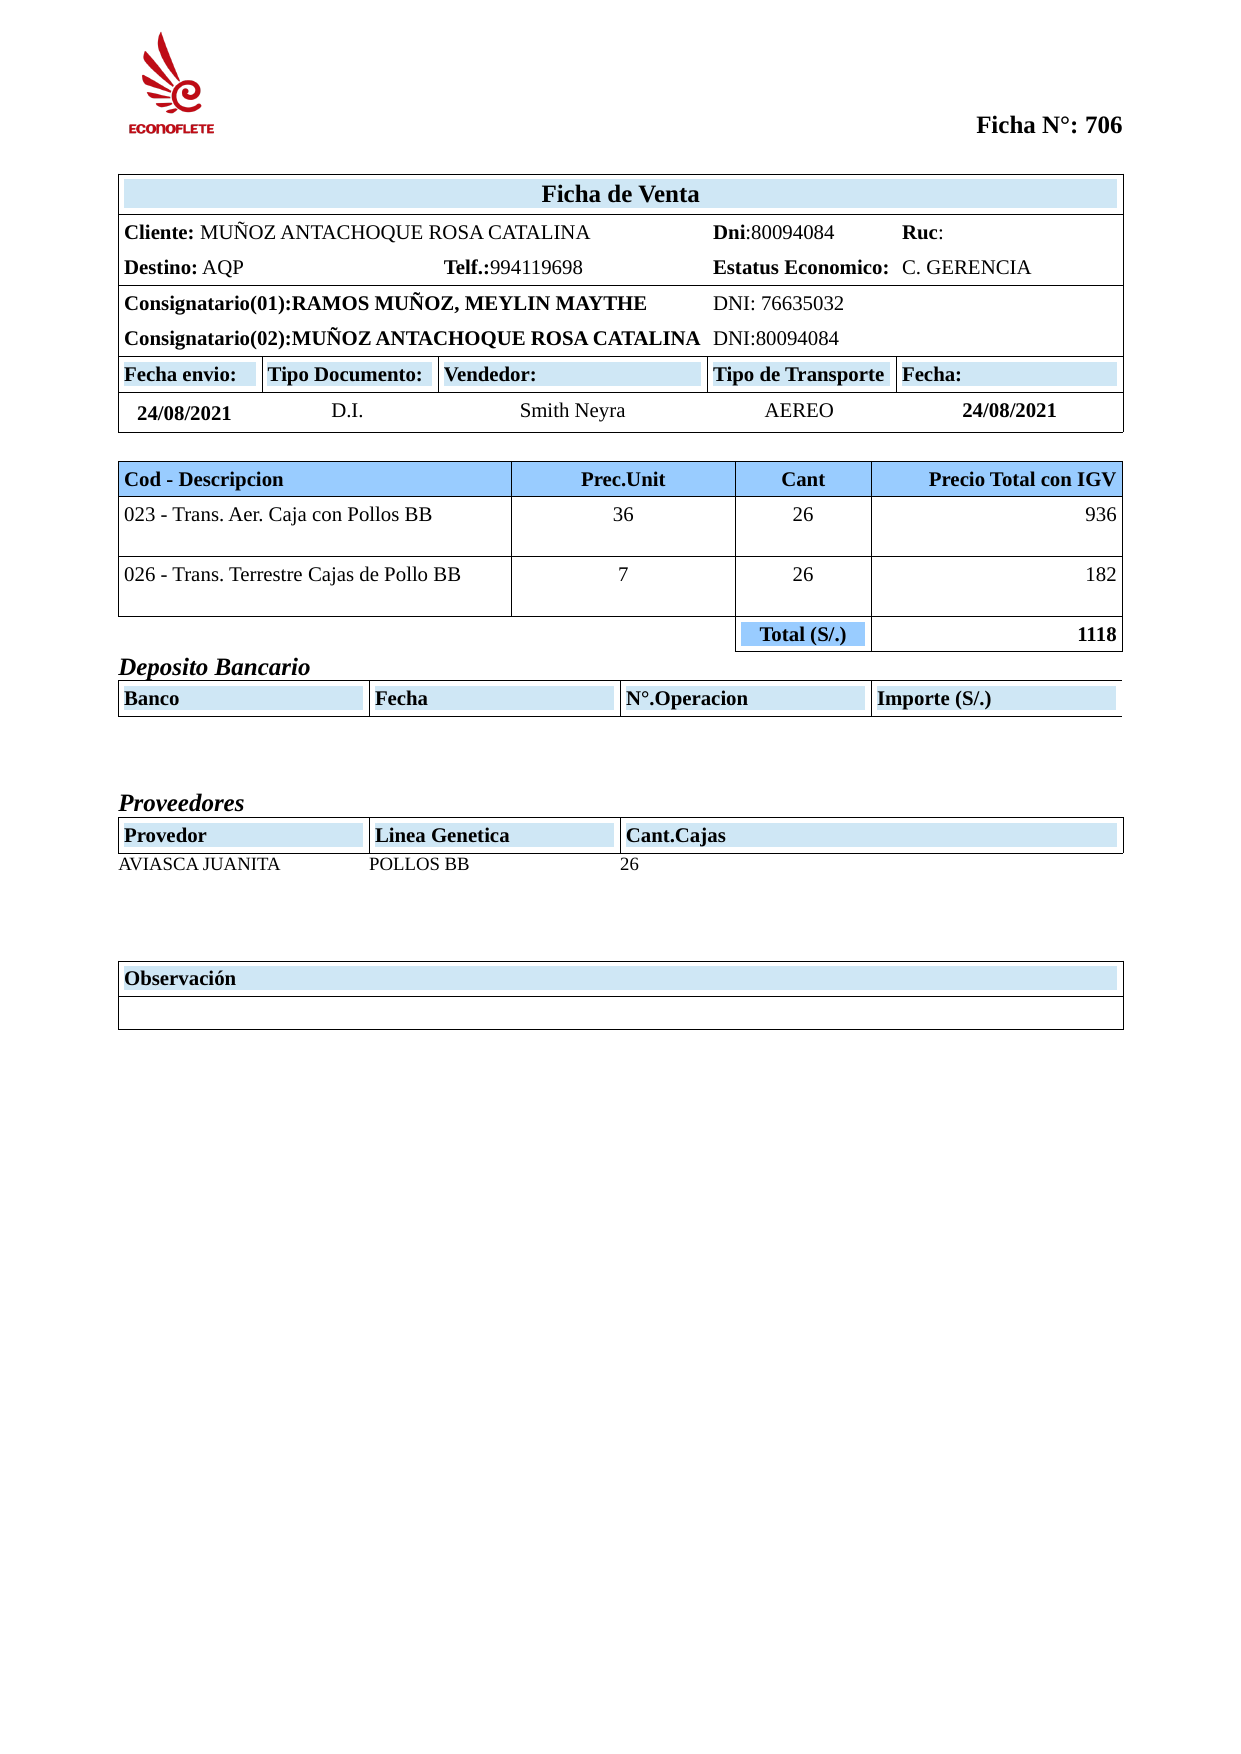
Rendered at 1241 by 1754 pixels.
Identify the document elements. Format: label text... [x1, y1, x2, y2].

table_cell 7 [512, 557, 735, 616]
table_cell [118, 717, 369, 740]
table_header Prec.Unit [512, 462, 735, 496]
table_cell 936 [872, 497, 1122, 556]
table_header Importe (S/.) [872, 681, 1122, 716]
table_cell Consignatario(01):RAMOS MUÑOZ, MEYLIN MAYTHE [119, 286, 707, 321]
table_cell [118, 617, 511, 651]
table_cell [871, 764, 1122, 788]
table_cell [620, 717, 871, 740]
table_cell AVIASCA JUANITA [118, 854, 369, 874]
table_header Cant.Cajas [621, 818, 1123, 853]
table_cell [119, 997, 1123, 1029]
table_cell POLLOS BB [369, 854, 620, 874]
table_cell [369, 764, 620, 788]
table_header Cant [736, 462, 871, 496]
table_cell [620, 896, 1123, 917]
table_cell DNI:80094084 [707, 321, 1123, 356]
table_cell 1118 [872, 617, 1122, 651]
table_cell Fecha envio: [119, 357, 262, 392]
table_cell Vendedor: [439, 357, 707, 392]
table_cell Total (S/.) [736, 617, 871, 651]
table_cell [511, 617, 735, 651]
table_cell Ruc: [896, 215, 1123, 249]
table_cell [369, 918, 620, 939]
table_cell Dni:80094084 [707, 215, 896, 249]
table_cell Cliente: MUÑOZ ANTACHOQUE ROSA CATALINA [119, 215, 707, 249]
table_header Precio Total con IGV [872, 462, 1122, 496]
table_cell Smith Neyra [438, 393, 707, 432]
table_cell Tipo de Transporte [708, 357, 896, 392]
text Deposito Bancario [118, 652, 1122, 680]
table_cell [118, 939, 369, 961]
table_header Ficha de Venta [119, 175, 1123, 214]
table_header Banco [119, 681, 369, 716]
table_cell 24/08/2021 [896, 393, 1123, 432]
table_cell 182 [872, 557, 1122, 616]
table_cell Destino: AQP [119, 249, 438, 285]
text Proveedores [118, 788, 1122, 817]
table_cell D.I. [262, 393, 438, 432]
table_cell 023 - Trans. Aer. Caja con Pollos BB [119, 497, 511, 556]
table_cell 24/08/2021 [119, 393, 262, 432]
table_cell Telf.:994119698 [438, 249, 707, 285]
table_cell C. GERENCIA [896, 249, 1123, 285]
table_header N°.Operacion [621, 681, 871, 716]
table_cell [369, 896, 620, 917]
table_cell Fecha: [897, 357, 1123, 392]
table_cell Tipo Documento: [263, 357, 438, 392]
table_cell [871, 740, 1122, 764]
table_cell 26 [620, 854, 1123, 874]
table_cell [369, 717, 620, 740]
table_cell [620, 874, 1123, 896]
table_cell 026 - Trans. Terrestre Cajas de Pollo BB [119, 557, 511, 616]
table_cell [620, 740, 871, 764]
table_header Observación [119, 962, 1123, 996]
table_cell AEREO [707, 393, 896, 432]
picture [118, 31, 225, 134]
table_cell Consignatario(02):MUÑOZ ANTACHOQUE ROSA CATALINA [119, 321, 707, 356]
table_header Cod - Descripcion [119, 462, 511, 496]
table_header Provedor [119, 818, 369, 853]
table_cell [369, 939, 620, 961]
table_cell DNI: 76635032 [707, 286, 1123, 321]
table_cell Estatus Economico: [707, 249, 896, 285]
table_header Linea Genetica [370, 818, 620, 853]
table_cell [620, 939, 1123, 961]
table_cell [118, 764, 369, 788]
table_header Fecha [370, 681, 620, 716]
table_cell [118, 874, 369, 896]
table_cell 26 [736, 557, 871, 616]
table_cell [620, 764, 871, 788]
table_cell [620, 918, 1123, 939]
table_cell [369, 740, 620, 764]
table_cell 36 [512, 497, 735, 556]
table_cell [871, 717, 1122, 740]
table_cell 26 [736, 497, 871, 556]
table_cell [118, 740, 369, 764]
table_cell [118, 918, 369, 939]
table_cell [369, 874, 620, 896]
table_cell [118, 896, 369, 917]
